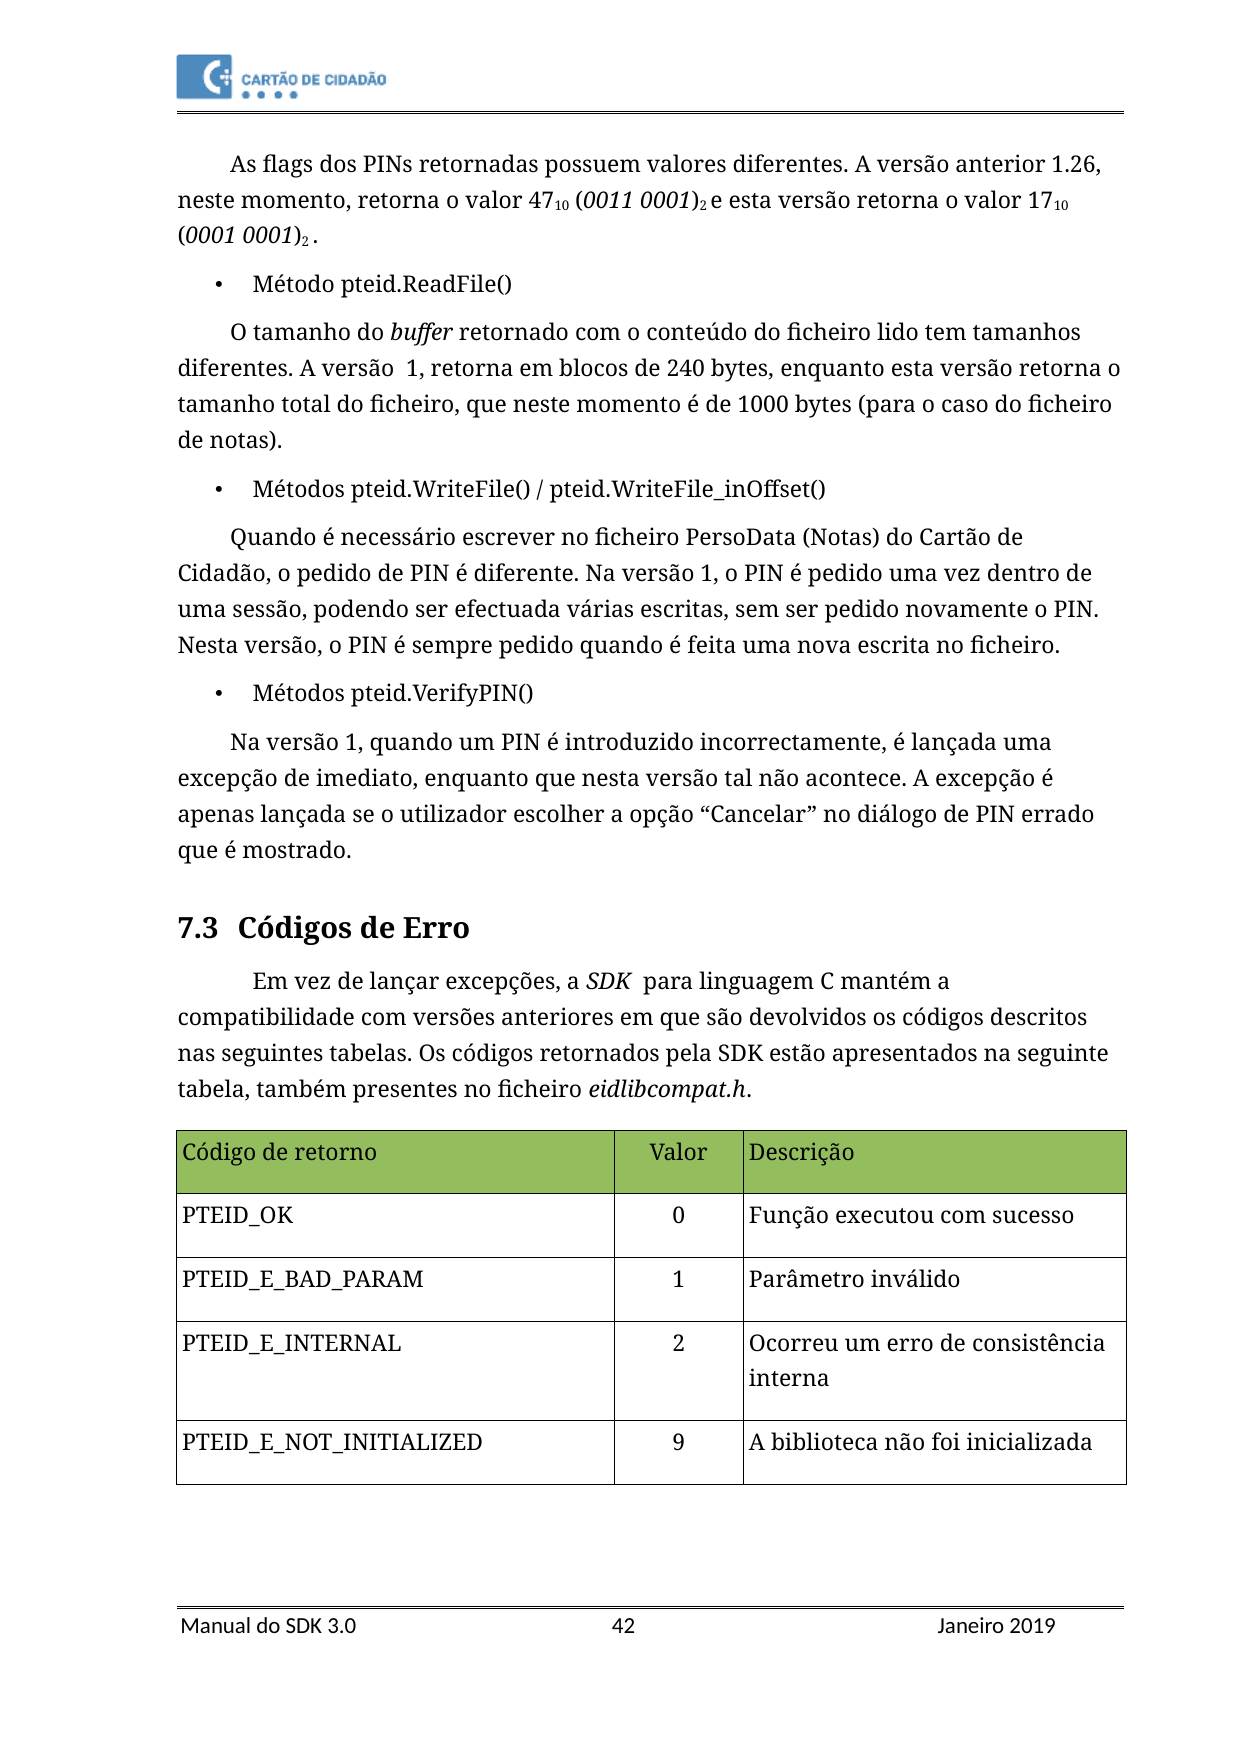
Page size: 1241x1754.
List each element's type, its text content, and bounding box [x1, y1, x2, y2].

subtitle Códigos de Erro [177, 907, 1124, 947]
table_cell Parâmetro inválido [744, 1258, 1126, 1321]
list Método pteid.ReadFile() [215, 268, 1124, 299]
table_header Código de retorno [177, 1131, 614, 1193]
table_header Descrição [744, 1131, 1126, 1193]
text O tamanho do buffer retornado com o conteúdo do ficheiro lido tem tamanhos diferentes. A versão 1, retorna em blocos de 240 bytes, enquanto esta versão retorna o tamanho total do ficheiro, que neste momento é de 1000 bytes (para o caso do ficheiro de notas). [177, 316, 1124, 455]
table_cell PTEID_E_BAD_PARAM [177, 1258, 614, 1321]
table_cell 0 [615, 1194, 743, 1257]
text Em vez de lançar excepções, a SDK para linguagem C mantém a compatibilidade com versões anteriores em que são devolvidos os códigos descritos nas seguintes tabelas. Os códigos retornados pela SDK estão apresentados na seguinte tabela, também presentes no ficheiro eidlibcompat.h. [177, 965, 1124, 1104]
picture [174, 49, 428, 106]
list Métodos pteid.WriteFile() / pteid.WriteFile_inOffset() [215, 473, 1124, 504]
table_cell Ocorreu um erro de consistência interna [744, 1322, 1126, 1420]
table_cell Função executou com sucesso [744, 1194, 1126, 1257]
text Quando é necessário escrever no ficheiro PersoData (Notas) do Cartão de Cidadão, o pedido de PIN é diferente. Na versão 1, o PIN é pedido uma vez dentro de uma sessão, podendo ser efectuada várias escritas, sem ser pedido novamente o PIN. Nesta versão, o PIN é sempre pedido quando é feita uma nova escrita no ficheiro. [177, 521, 1124, 660]
list Métodos pteid.VerifyPIN() [215, 677, 1124, 708]
table_cell 1 [615, 1258, 743, 1321]
table_cell PTEID_OK [177, 1194, 614, 1257]
text Na versão 1, quando um PIN é introduzido incorrectamente, é lançada uma excepção de imediato, enquanto que nesta versão tal não acontece. A excepção é apenas lançada se o utilizador escolher a opção “Cancelar” no diálogo de PIN errado que é mostrado. [177, 726, 1124, 865]
table_cell 9 [615, 1421, 743, 1484]
table_cell PTEID_E_NOT_INITIALIZED [177, 1421, 614, 1484]
table_cell 2 [615, 1322, 743, 1420]
table_cell A biblioteca não foi inicializada [744, 1421, 1126, 1484]
text As flags dos PINs retornadas possuem valores diferentes. A versão anterior 1.26, neste momento, retorna o valor 4710 (0011 0001)2 e esta versão retorna o valor 1710 (0001 0001)2 . [177, 148, 1124, 251]
table_cell PTEID_E_INTERNAL [177, 1322, 614, 1420]
table_header Valor [615, 1131, 743, 1193]
